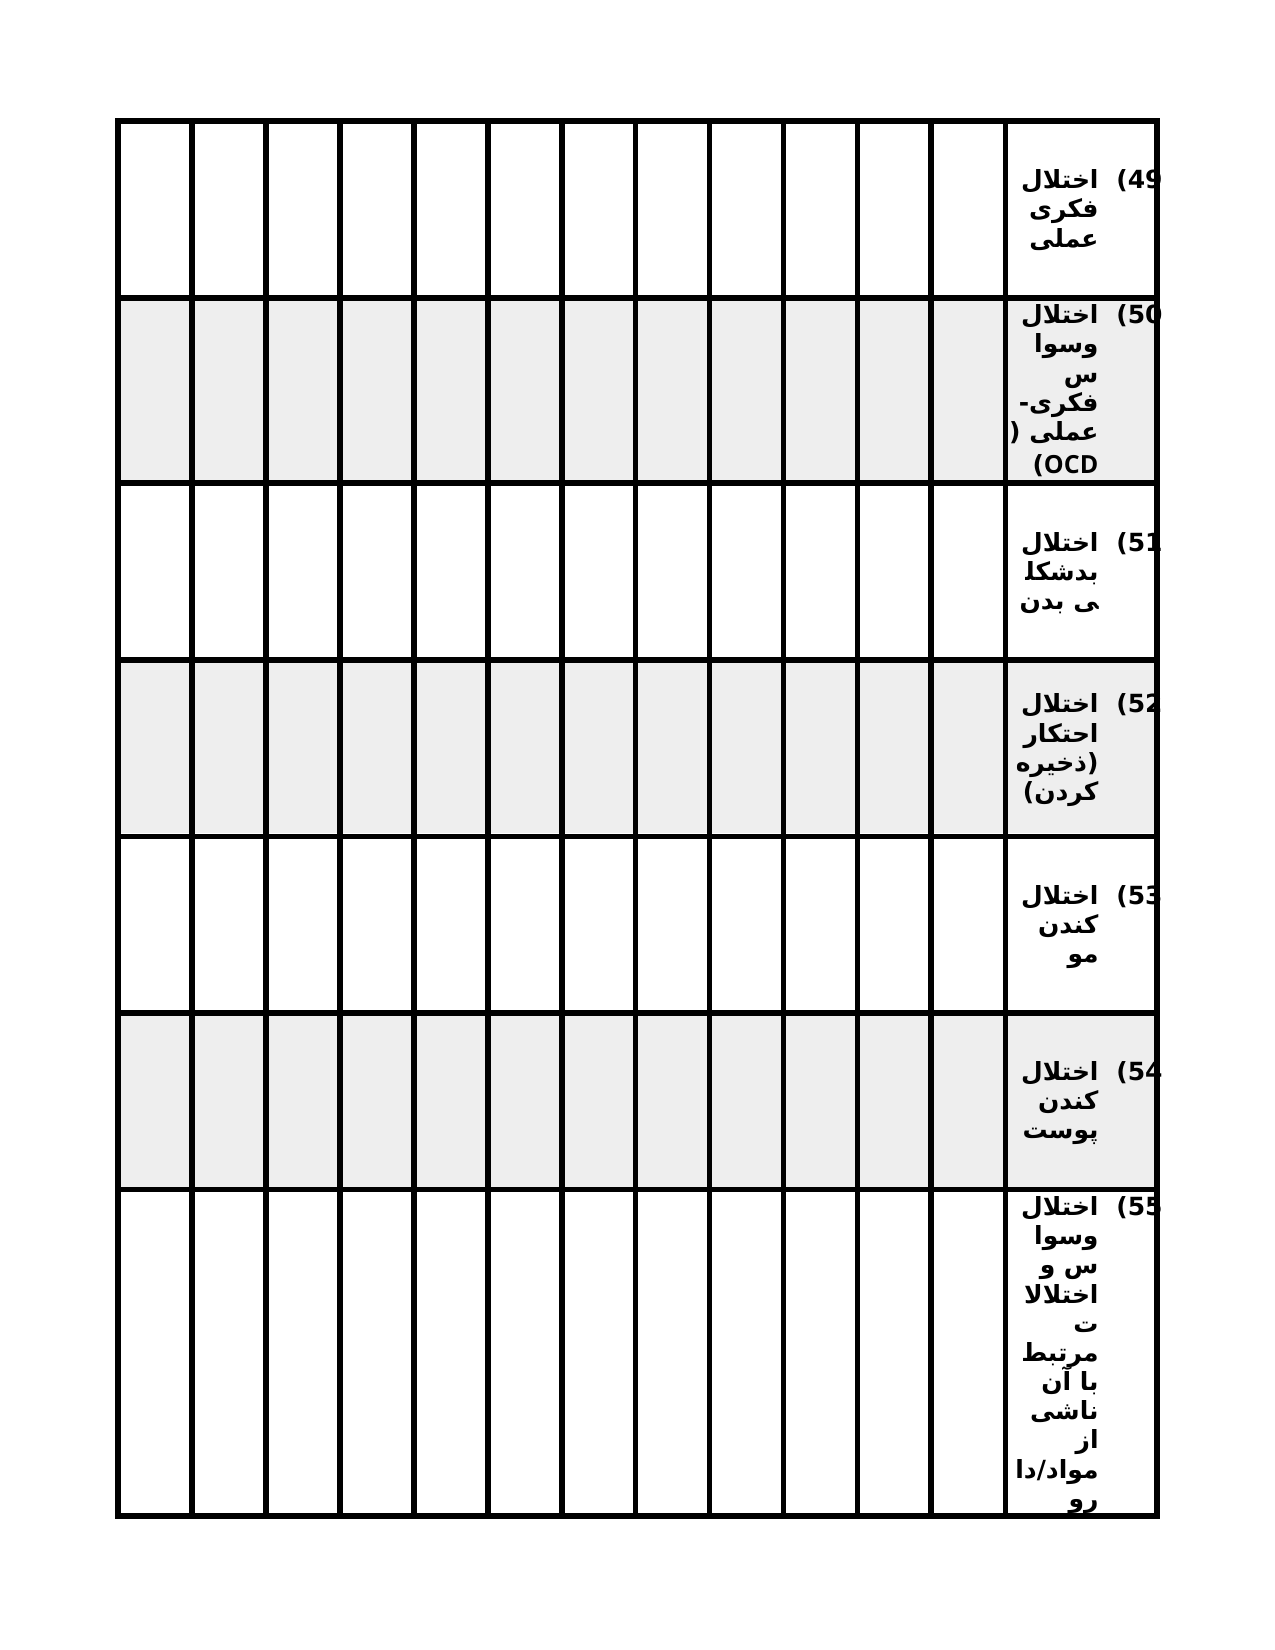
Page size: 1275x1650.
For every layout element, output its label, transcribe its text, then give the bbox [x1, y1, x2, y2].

table_cell [195, 1192, 263, 1513]
table_cell [565, 1192, 633, 1513]
table_cell [565, 301, 633, 480]
table_cell [417, 839, 485, 1010]
table_cell [860, 1016, 928, 1187]
table_cell [121, 486, 189, 657]
table_cell [417, 1016, 485, 1187]
table_cell [934, 301, 1003, 480]
table_cell [565, 1016, 633, 1187]
table_cell [417, 124, 485, 295]
table_cell [712, 301, 781, 480]
table_cell اختلال بدشکلی بدن [1008, 486, 1154, 657]
table_cell [860, 486, 928, 657]
table_cell [638, 839, 707, 1010]
table_cell [195, 486, 263, 657]
table_cell [195, 663, 263, 833]
table_cell [195, 124, 263, 295]
table_cell [417, 301, 485, 480]
table_cell [269, 124, 337, 295]
table_cell [638, 1192, 707, 1513]
table_cell [491, 124, 559, 295]
table_cell [934, 663, 1003, 833]
table_cell [712, 1016, 781, 1187]
table_cell [121, 1016, 189, 1187]
table_cell [195, 839, 263, 1010]
table_cell [934, 1016, 1003, 1187]
table_cell [269, 839, 337, 1010]
table_cell [269, 486, 337, 657]
table_cell [269, 1192, 337, 1513]
table_cell اختلال احتکار (ذخیره کردن) [1008, 663, 1154, 833]
table_cell [343, 1016, 411, 1187]
table_cell اختلال کندن پوست [1008, 1016, 1154, 1187]
table_cell [343, 486, 411, 657]
table_cell [638, 1016, 707, 1187]
table_cell [786, 1192, 855, 1513]
table_cell [269, 301, 337, 480]
table_cell [934, 486, 1003, 657]
table_cell [860, 663, 928, 833]
table_cell [786, 486, 855, 657]
table_cell [343, 124, 411, 295]
table_cell [565, 663, 633, 833]
table_cell [786, 124, 855, 295]
table_cell اختلال فکری عملی [1008, 124, 1154, 295]
table_cell [712, 663, 781, 833]
table_cell [934, 839, 1003, 1010]
table_cell [860, 1192, 928, 1513]
table_cell [934, 124, 1003, 295]
table_cell [786, 839, 855, 1010]
table_cell [712, 839, 781, 1010]
table_cell [491, 301, 559, 480]
table_cell [860, 124, 928, 295]
table_cell [860, 301, 928, 480]
table_cell [417, 663, 485, 833]
table_cell [491, 839, 559, 1010]
table_cell [565, 839, 633, 1010]
table_cell [343, 839, 411, 1010]
table_cell [934, 1192, 1003, 1513]
table_cell اختلال وسواس فکری-عملی (OCD) [1008, 301, 1154, 480]
table_cell [712, 486, 781, 657]
table_cell [269, 1016, 337, 1187]
table_cell اختلال وسواس و اختلالات مرتبط با آن ناشی از مواد/دارو [1008, 1192, 1154, 1513]
table_cell [343, 1192, 411, 1513]
table_cell [121, 301, 189, 480]
table_cell [638, 124, 707, 295]
table_cell [712, 124, 781, 295]
table_cell اختلال کندن مو [1008, 839, 1154, 1010]
table_cell [638, 663, 707, 833]
table_cell [121, 1192, 189, 1513]
table_cell [121, 124, 189, 295]
table_cell [121, 839, 189, 1010]
table_cell [565, 486, 633, 657]
table_cell [195, 301, 263, 480]
table_cell [786, 301, 855, 480]
table_cell [638, 301, 707, 480]
table_cell [491, 1016, 559, 1187]
table_cell [417, 1192, 485, 1513]
table_cell [786, 663, 855, 833]
table_cell [343, 301, 411, 480]
table_cell [491, 1192, 559, 1513]
table_cell [417, 486, 485, 657]
table_cell [860, 839, 928, 1010]
table_cell [565, 124, 633, 295]
table_cell [712, 1192, 781, 1513]
table_cell [121, 663, 189, 833]
table_cell [343, 663, 411, 833]
table_cell [269, 663, 337, 833]
table_cell [638, 486, 707, 657]
table_cell [491, 486, 559, 657]
table_cell [786, 1016, 855, 1187]
table_cell [195, 1016, 263, 1187]
table_cell [491, 663, 559, 833]
